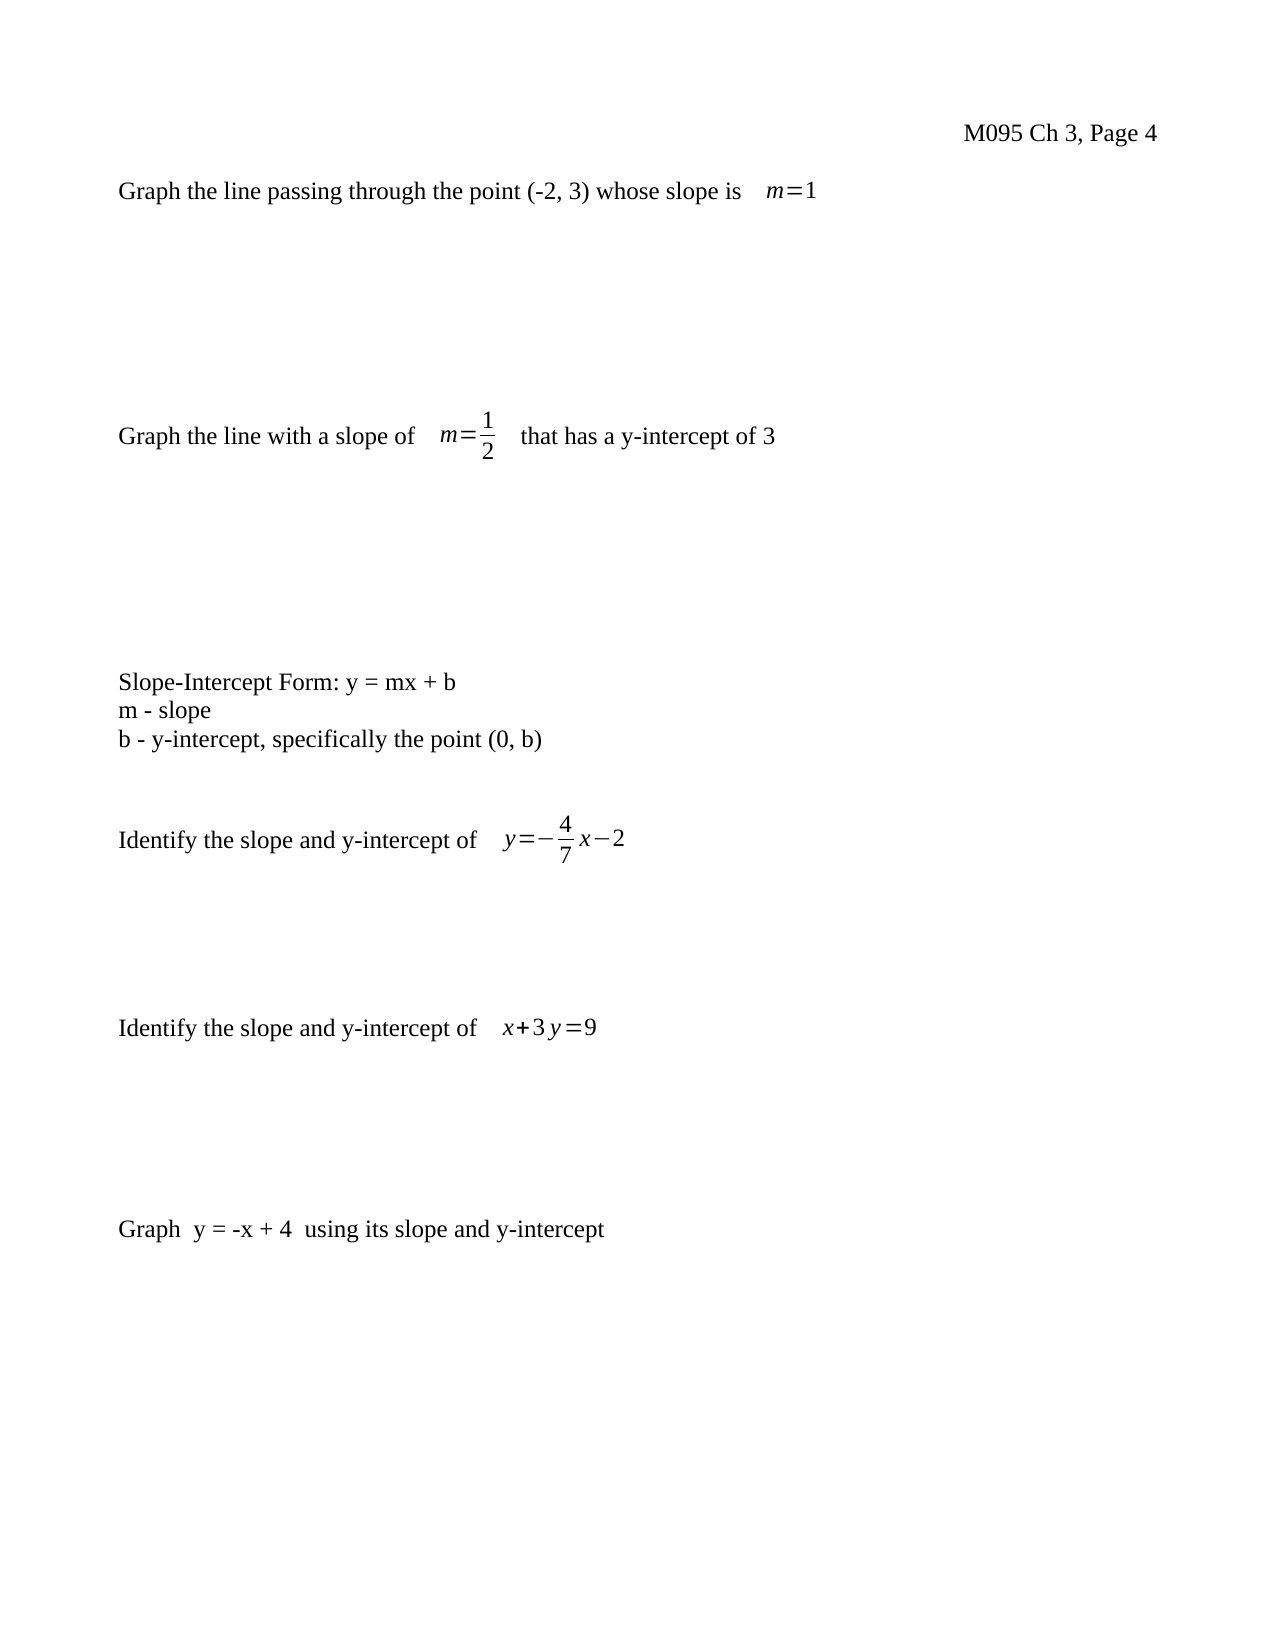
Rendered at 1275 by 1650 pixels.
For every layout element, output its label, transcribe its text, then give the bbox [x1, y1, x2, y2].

text Identify the slope and y-intercept of [118, 810, 1157, 869]
text m - slope [118, 695, 1157, 724]
text Slope-Intercept Form: y = mx + b [118, 667, 1157, 695]
text Identify the slope and y-intercept of [118, 1013, 1157, 1042]
text b - y-intercept, specifically the point (0, b) [118, 724, 1157, 753]
text Graph y = -x + 4 using its slope and y-intercept [118, 1214, 1157, 1243]
text Graph the line passing through the point (-2, 3) whose slope is [118, 176, 1157, 205]
text Graph the line with a slope of that has a y-intercept of 3 [118, 406, 1157, 465]
